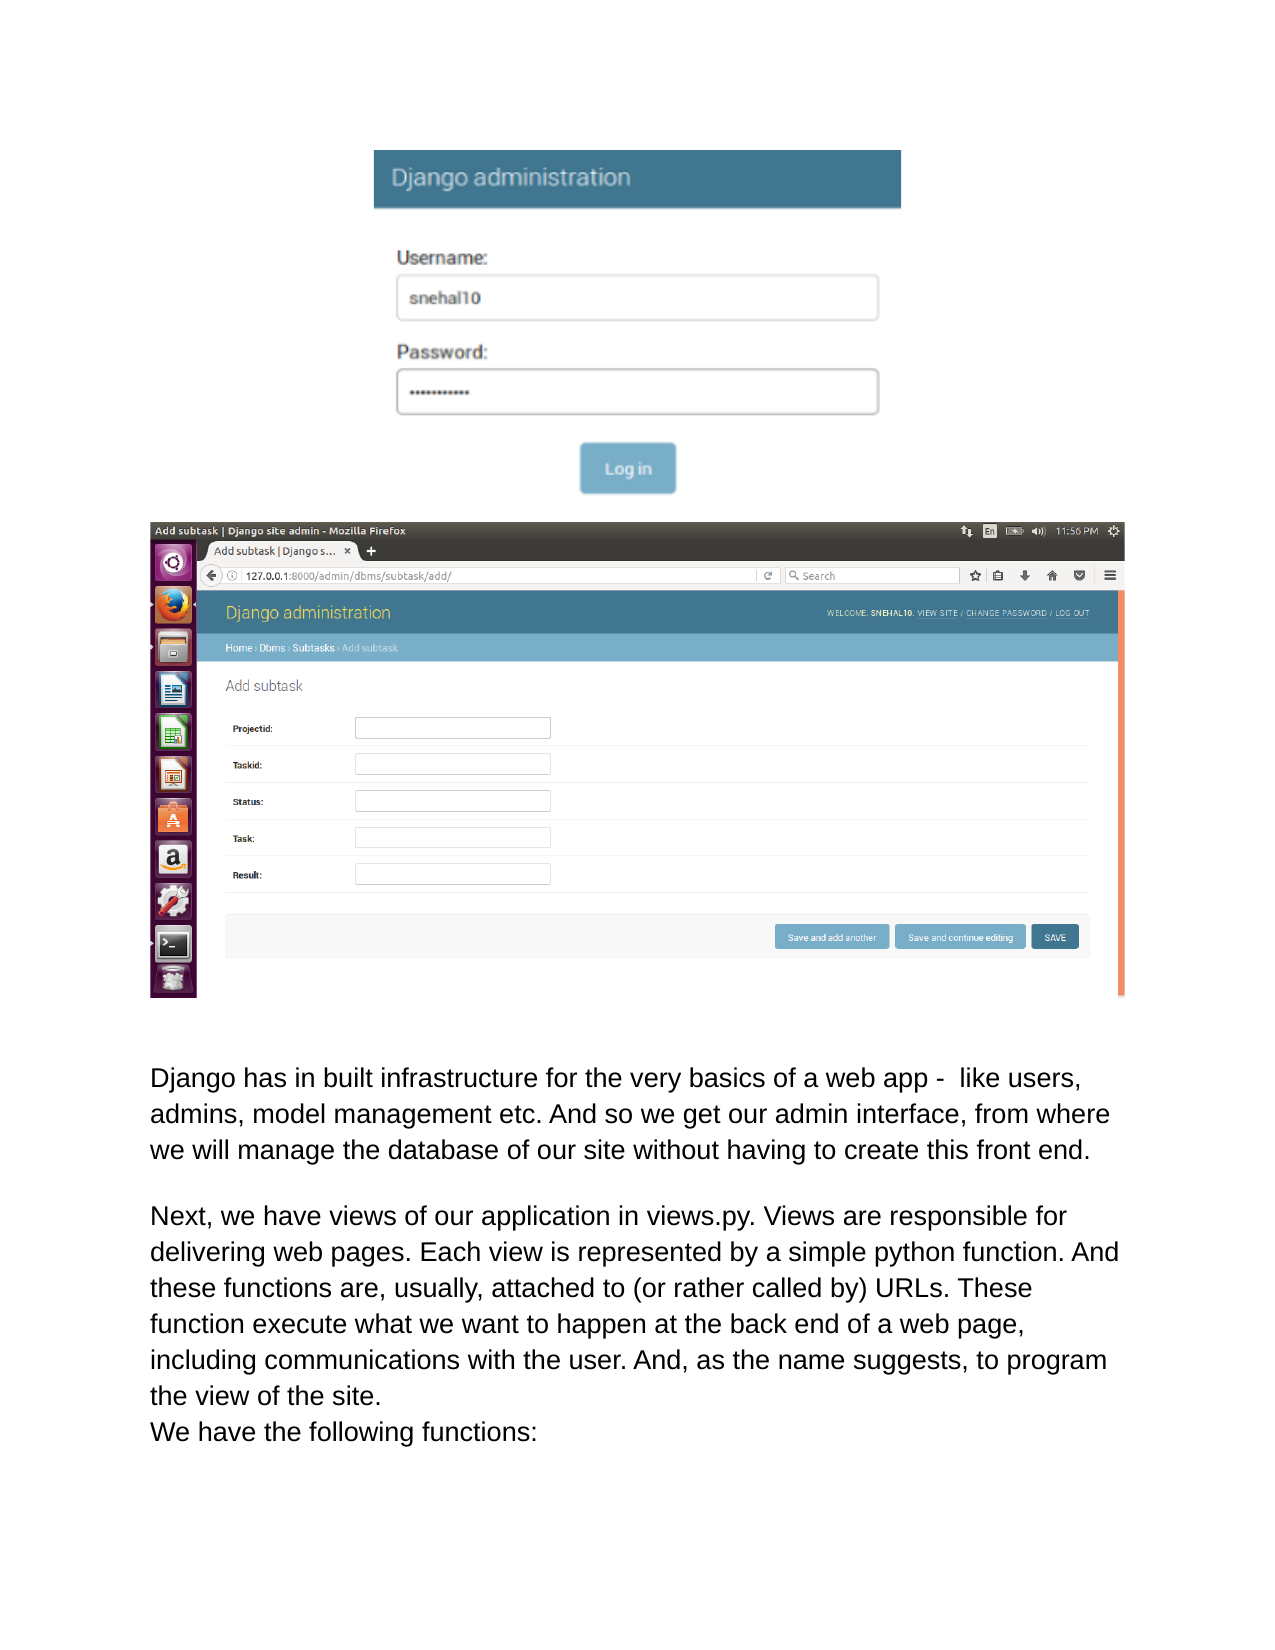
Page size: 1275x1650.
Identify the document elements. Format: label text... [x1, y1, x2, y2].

picture [150, 522, 1125, 998]
picture [373, 150, 902, 519]
text We have the following functions: [150, 1416, 1125, 1447]
text Next, we have views of our application in views.py. Views are responsible for delivering web pages. Each view is represented by a simple python function. And these functions are, usually, attached to (or rather called by) URLs. These function execute what we want to happen at the back end of a web page, including communications with the user. And, as the name suggests, to program the view of the site. [150, 1200, 1125, 1411]
text Django has in built infrastructure for the very basics of a web app - like users, admins, model management etc. And so we get our admin interface, from where we will manage the database of our site without having to create this front end. [150, 1062, 1125, 1165]
